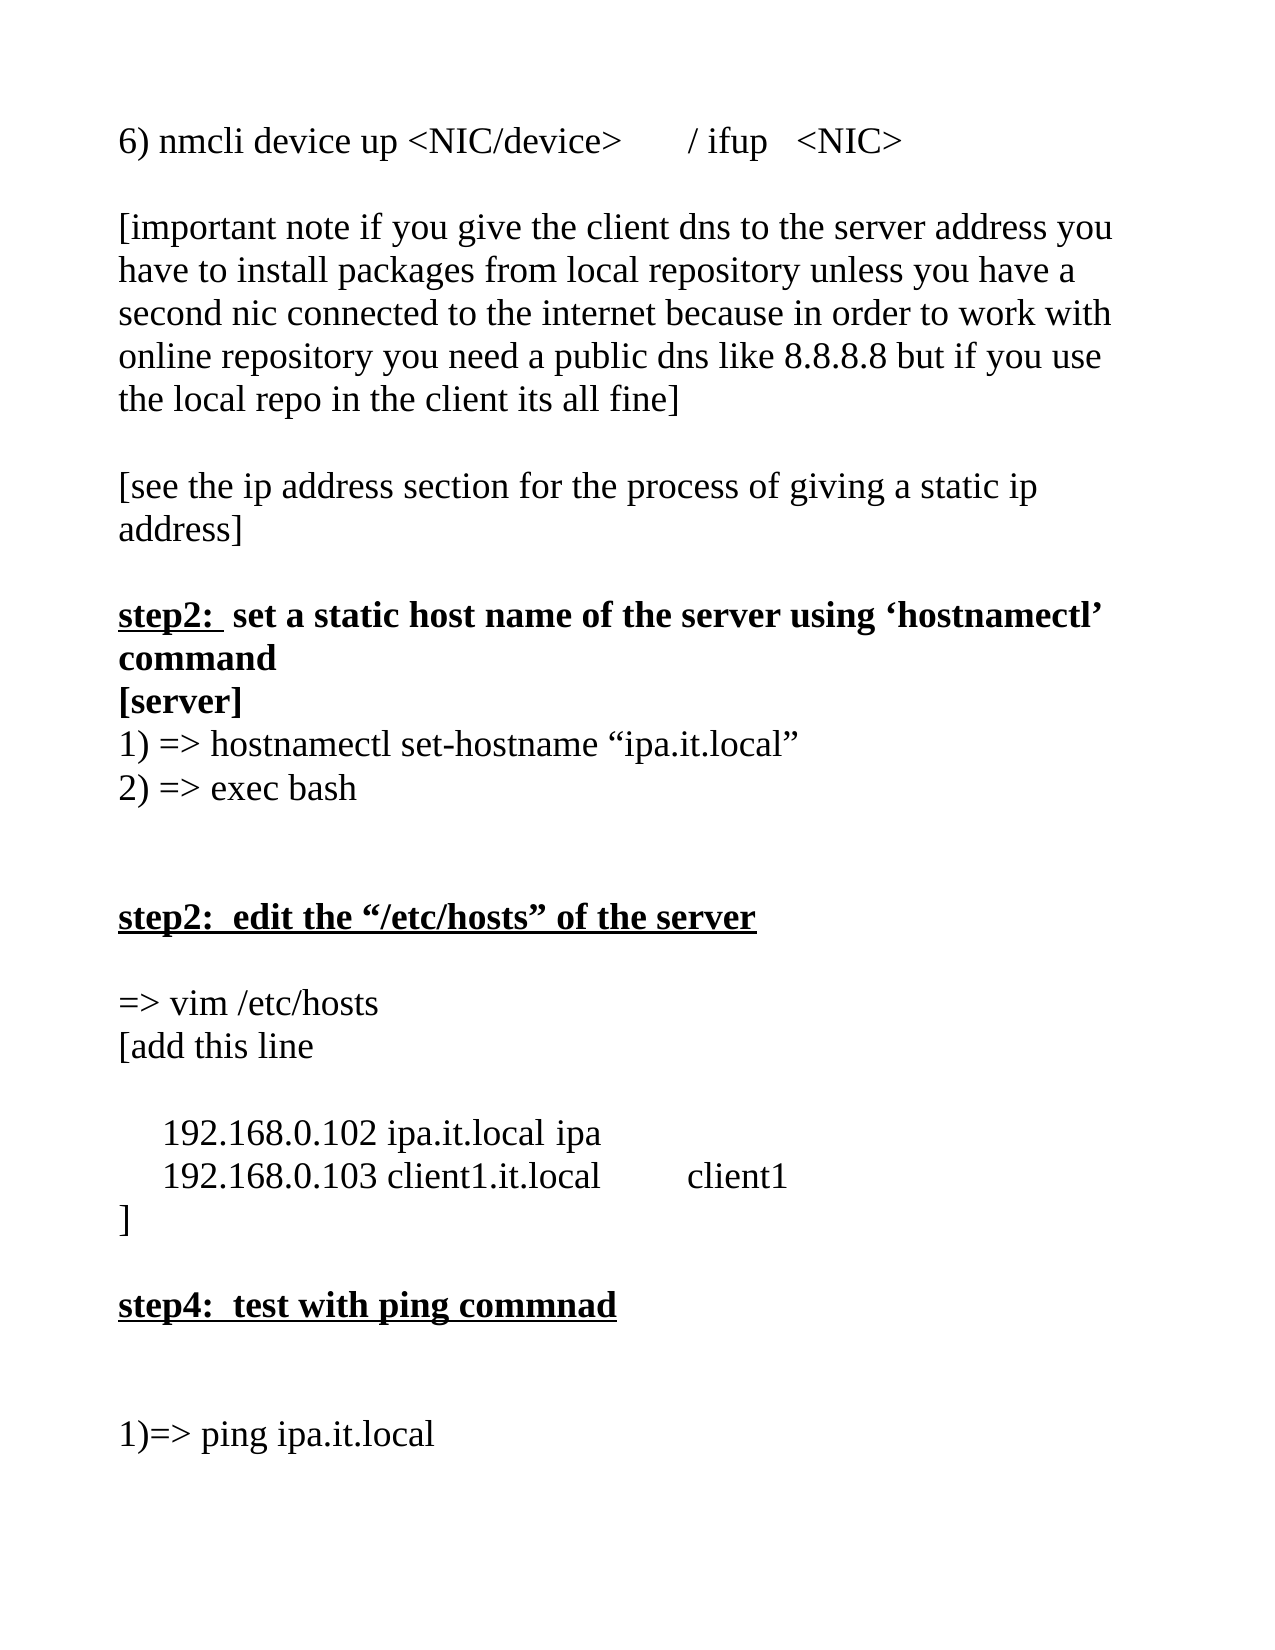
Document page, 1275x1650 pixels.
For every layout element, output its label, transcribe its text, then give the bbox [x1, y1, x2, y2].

text 6) nmcli device up <NIC/device> / ifup <NIC> [118, 118, 1157, 161]
text step4: test with ping commnad [118, 1282, 1157, 1326]
text 192.168.0.102 ipa.it.local ipa [118, 1110, 1157, 1153]
text 1) => hostnamectl set-hostname “ipa.it.local” [118, 722, 1157, 765]
text step2: edit the “/etc/hosts” of the server [118, 894, 1157, 937]
text 2) => exec bash [118, 765, 1157, 808]
text [important note if you give the client dns to the server address you have to install packages from local repository unless you have a second nic connected to the internet because in order to work with online repository you need a public dns like 8.8.8.8 but if you use the local repo in the client its all fine] [118, 204, 1157, 420]
text [see the ip address section for the process of giving a static ip address] [118, 463, 1157, 549]
text [add this line [118, 1024, 1157, 1067]
text 1)=> ping ipa.it.local [118, 1412, 1157, 1455]
text ] [118, 1196, 1157, 1239]
text [server] [118, 679, 1157, 722]
text => vim /etc/hosts [118, 981, 1157, 1024]
text 192.168.0.103 client1.it.local client1 [118, 1153, 1157, 1196]
text step2: set a static host name of the server using ‘hostnamectl’ command [118, 592, 1157, 679]
